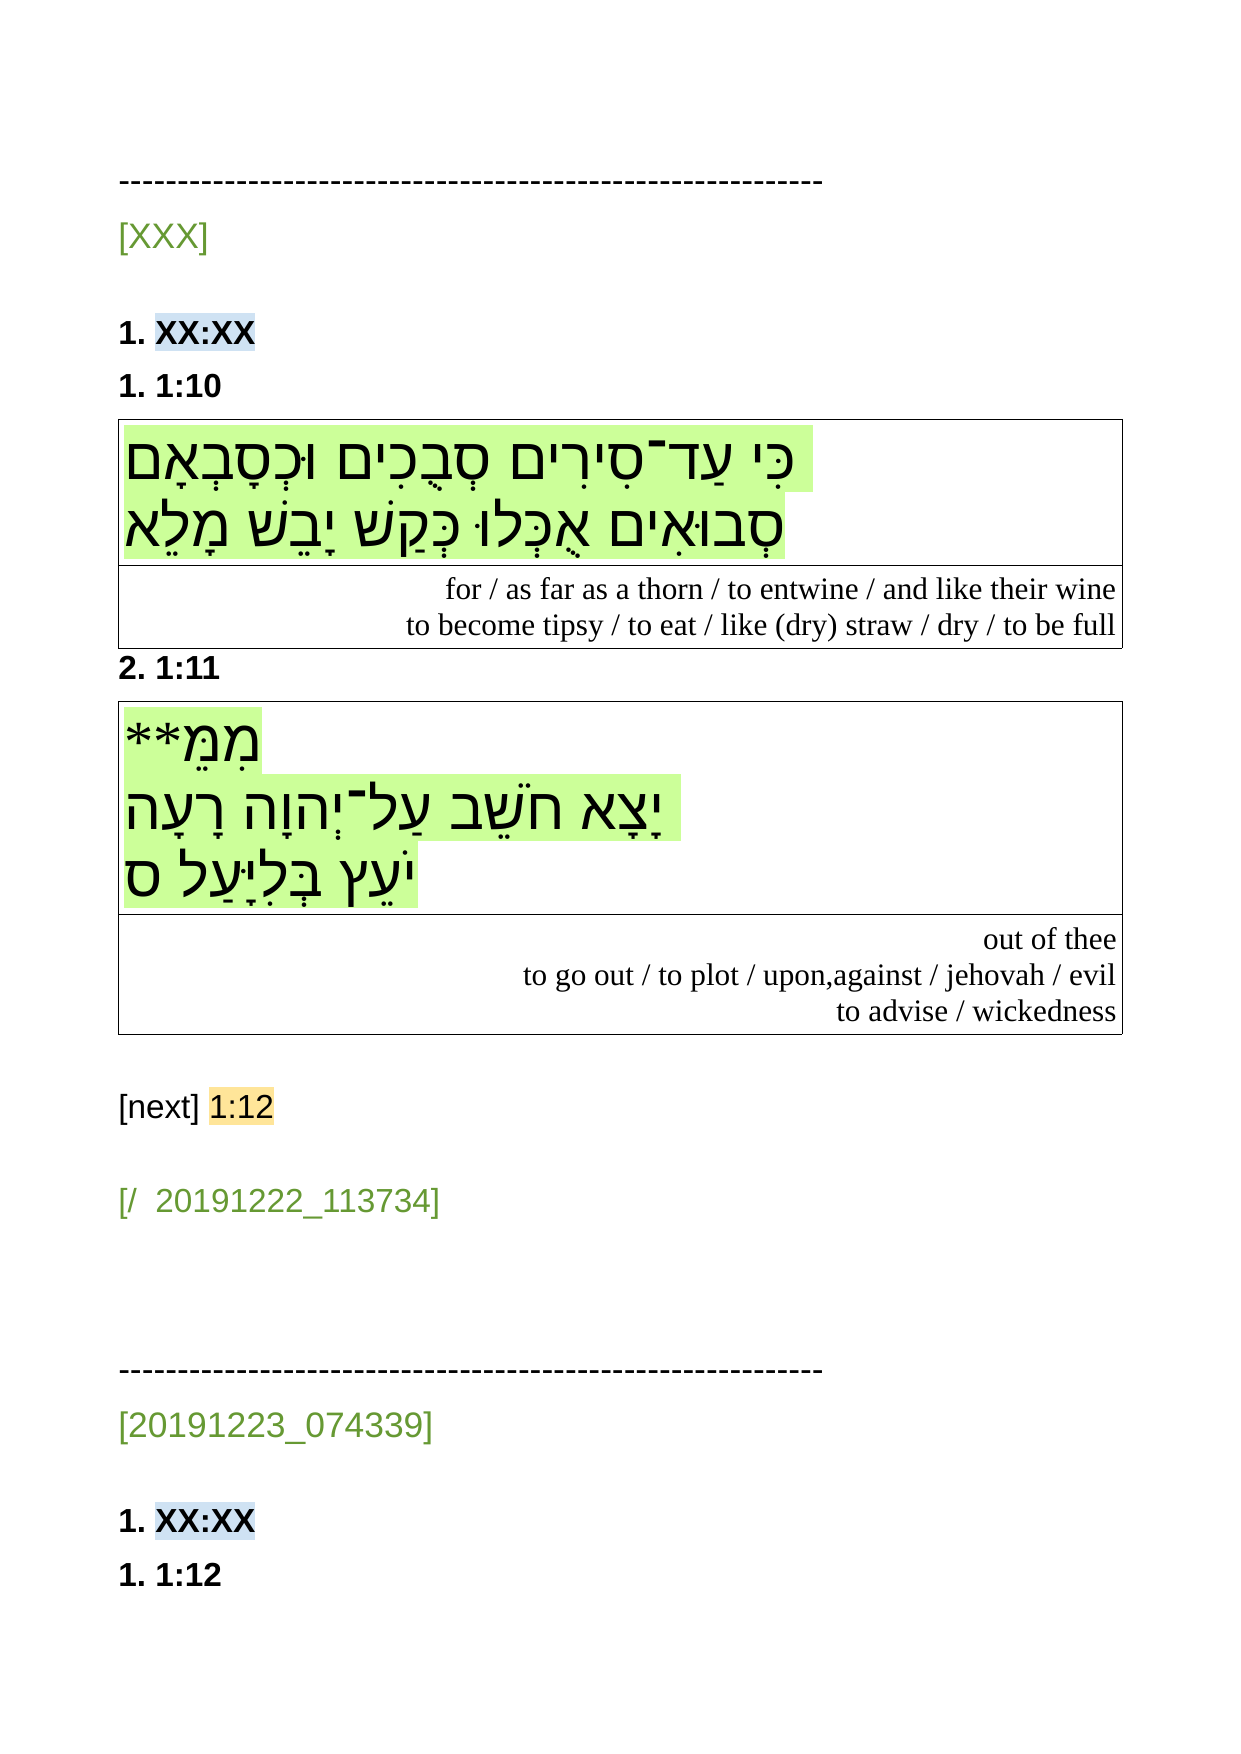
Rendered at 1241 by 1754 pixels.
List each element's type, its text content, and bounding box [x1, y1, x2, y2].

text [/ 20191222_113734] [118, 1181, 1122, 1219]
table_cell out of thee to go out / to plot / upon,against / jehovah / evil to advise / wickedness [119, 915, 1122, 1034]
text 1. 1:12 [118, 1554, 1122, 1593]
text [next] 1:12 [118, 1087, 1122, 1125]
text 2. 1:11 [118, 649, 1122, 687]
text 1. XX:XX [118, 1502, 1122, 1540]
text 1. 1:10 [118, 366, 1122, 404]
table_header **מִמֵּ יָצָא חֹשֵׁב עַל־יְהוָה רָעָה יֹעֵץ בְּלִיָּעַל ס [119, 702, 1122, 914]
table_header כִּי עַד־סִירִים סְבֻכִים וּכְסָבְאָם סְבוּאִים אֻכְּלוּ כְּקַשׁ יָבֵשׁ מָלֵא [119, 420, 1122, 565]
text 1. XX:XX [118, 313, 1122, 351]
table_cell for / as far as a thorn / to entwine / and like their wine to become tipsy / to eat / like (dry) straw / dry / to be full [119, 566, 1122, 648]
text ------------------------------------------------------------ [118, 159, 1122, 200]
text ------------------------------------------------------------ [118, 1348, 1122, 1389]
text [20191223_074339] [118, 1404, 1122, 1445]
text [XXX] [118, 216, 1122, 256]
